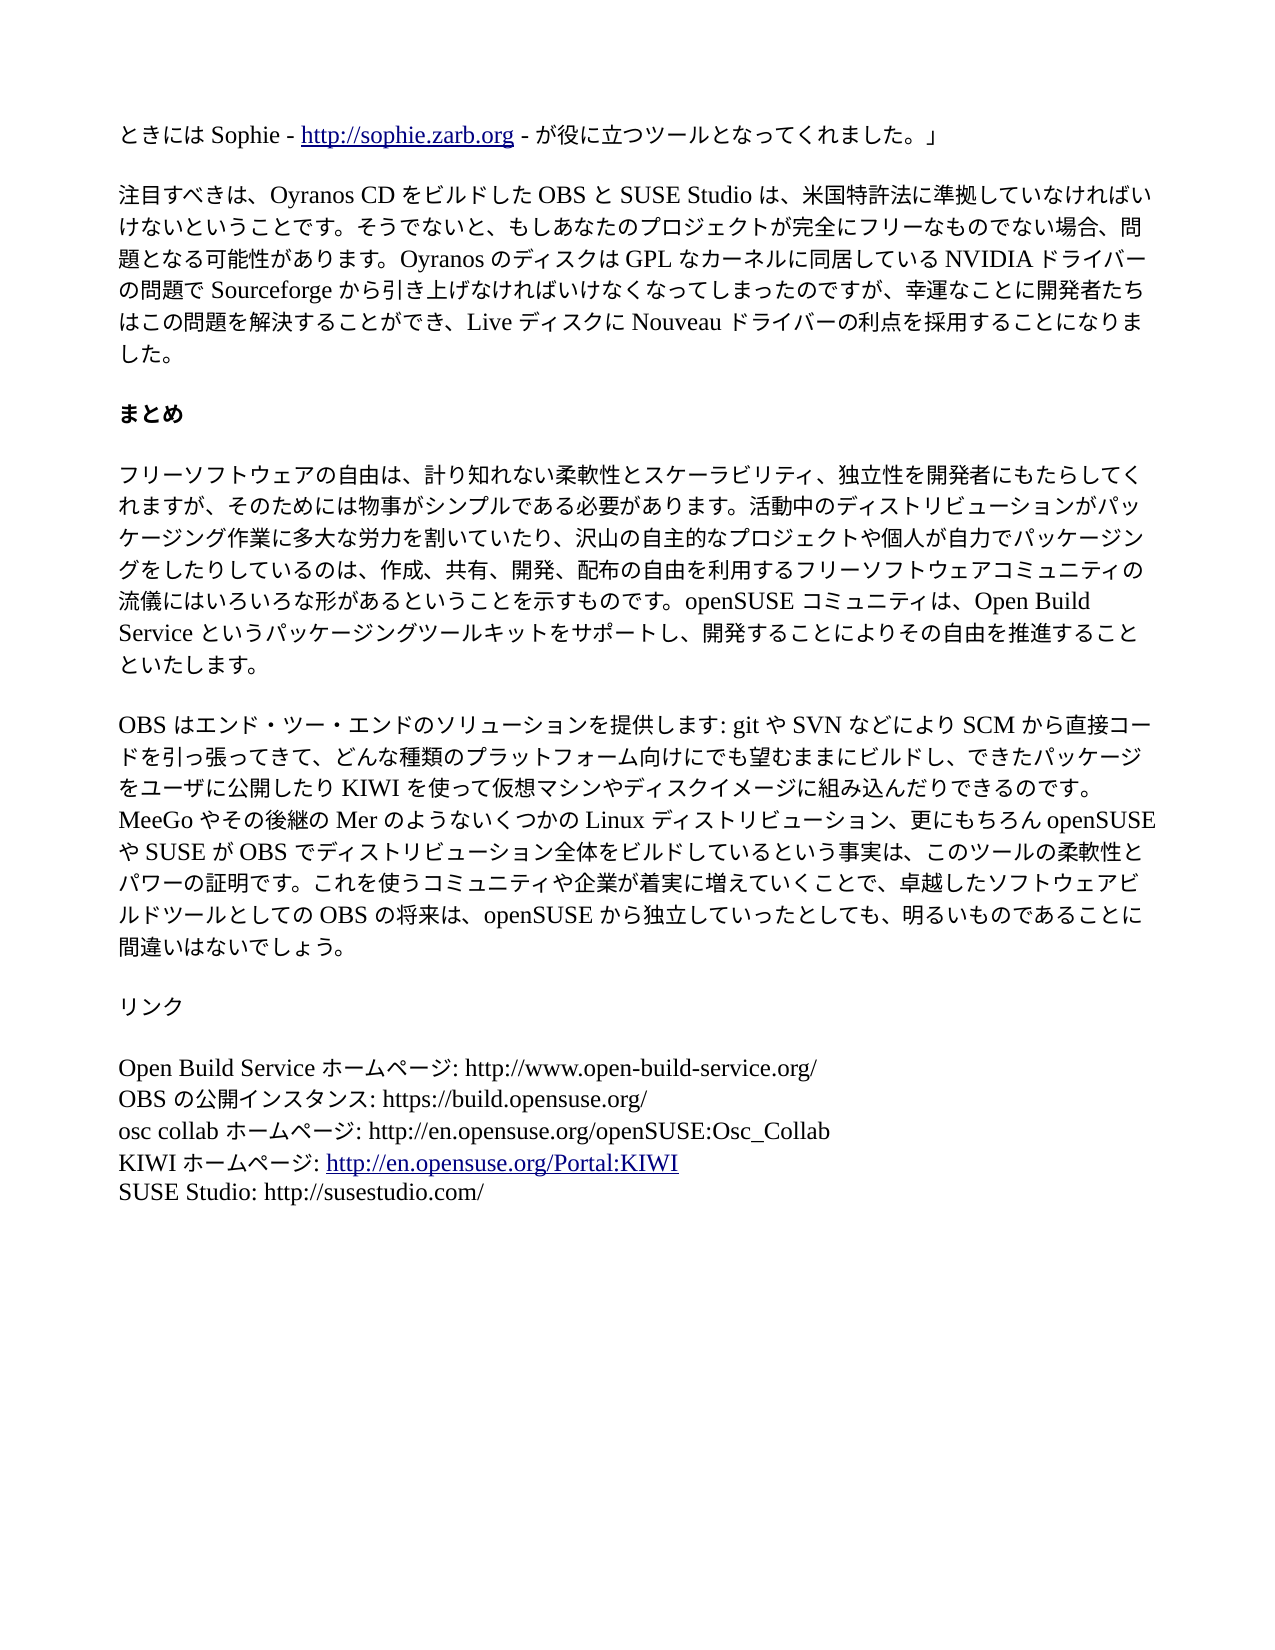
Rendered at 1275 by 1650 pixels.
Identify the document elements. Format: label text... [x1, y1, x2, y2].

text リンク [118, 990, 1157, 1022]
text ときには Sophie - http://sophie.zarb.org - が役に立つツールとなってくれました。」 [118, 118, 1157, 150]
text OBS はエンド・ツー・エンドのソリューションを提供します: git や SVN などにより SCM から直接コードを引っ張ってきて、どんな種類のプラットフォーム向けにでも望むままにビルドし、できたパッケージをユーザに公開したり KIWI を使って仮想マシンやディスクイメージに組み込んだりできるのです。MeeGo やその後継の Mer のようないくつかの Linux ディストリビューション、更にもちろん openSUSE や SUSE が OBS でディストリビューション全体をビルドしているという事実は、このツールの柔軟性とパワーの証明です。これを使うコミュニティや企業が着実に増えていくことで、卓越したソフトウェアビルドツールとしての OBS の将来は、openSUSE から独立していったとしても、明るいものであることに間違いはないでしょう。 [118, 708, 1157, 961]
text osc collab ホームページ: http://en.opensuse.org/openSUSE:Osc_Collab [118, 1114, 1157, 1146]
text フリーソフトウェアの自由は、計り知れない柔軟性とスケーラビリティ、独立性を開発者にもたらしてくれますが、そのためには物事がシンプルである必要があります。活動中のディストリビューションがパッケージング作業に多大な労力を割いていたり、沢山の自主的なプロジェクトや個人が自力でパッケージングをしたりしているのは、作成、共有、開発、配布の自由を利用するフリーソフトウェアコミュニティの流儀にはいろいろな形があるということを示すものです。openSUSE コミュニティは、Open Build Service というパッケージングツールキットをサポートし、開発することによりその自由を推進することといたします。 [118, 458, 1157, 679]
text KIWI ホームページ: http://en.opensuse.org/Portal:KIWI [118, 1146, 1157, 1177]
text まとめ [118, 397, 1157, 429]
text SUSE Studio: http://susestudio.com/ [118, 1177, 1157, 1206]
text 注目すべきは、Oyranos CD をビルドした OBS と SUSE Studio は、米国特許法に準拠していなければいけないということです。そうでないと、もしあなたのプロジェクトが完全にフリーなものでない場合、問題となる可能性があります。Oyranos のディスクは GPL なカーネルに同居している NVIDIA ドライバーの問題で Sourceforge から引き上げなければいけなくなってしまったのですが、幸運なことに開発者たちはこの問題を解決することができ、Live ディスクに Nouveau ドライバーの利点を採用することになりました。 [118, 178, 1157, 368]
text OBS の公開インスタンス: https://build.opensuse.org/ [118, 1082, 1157, 1114]
text Open Build Service ホームページ: http://www.open-build-service.org/ [118, 1051, 1157, 1082]
